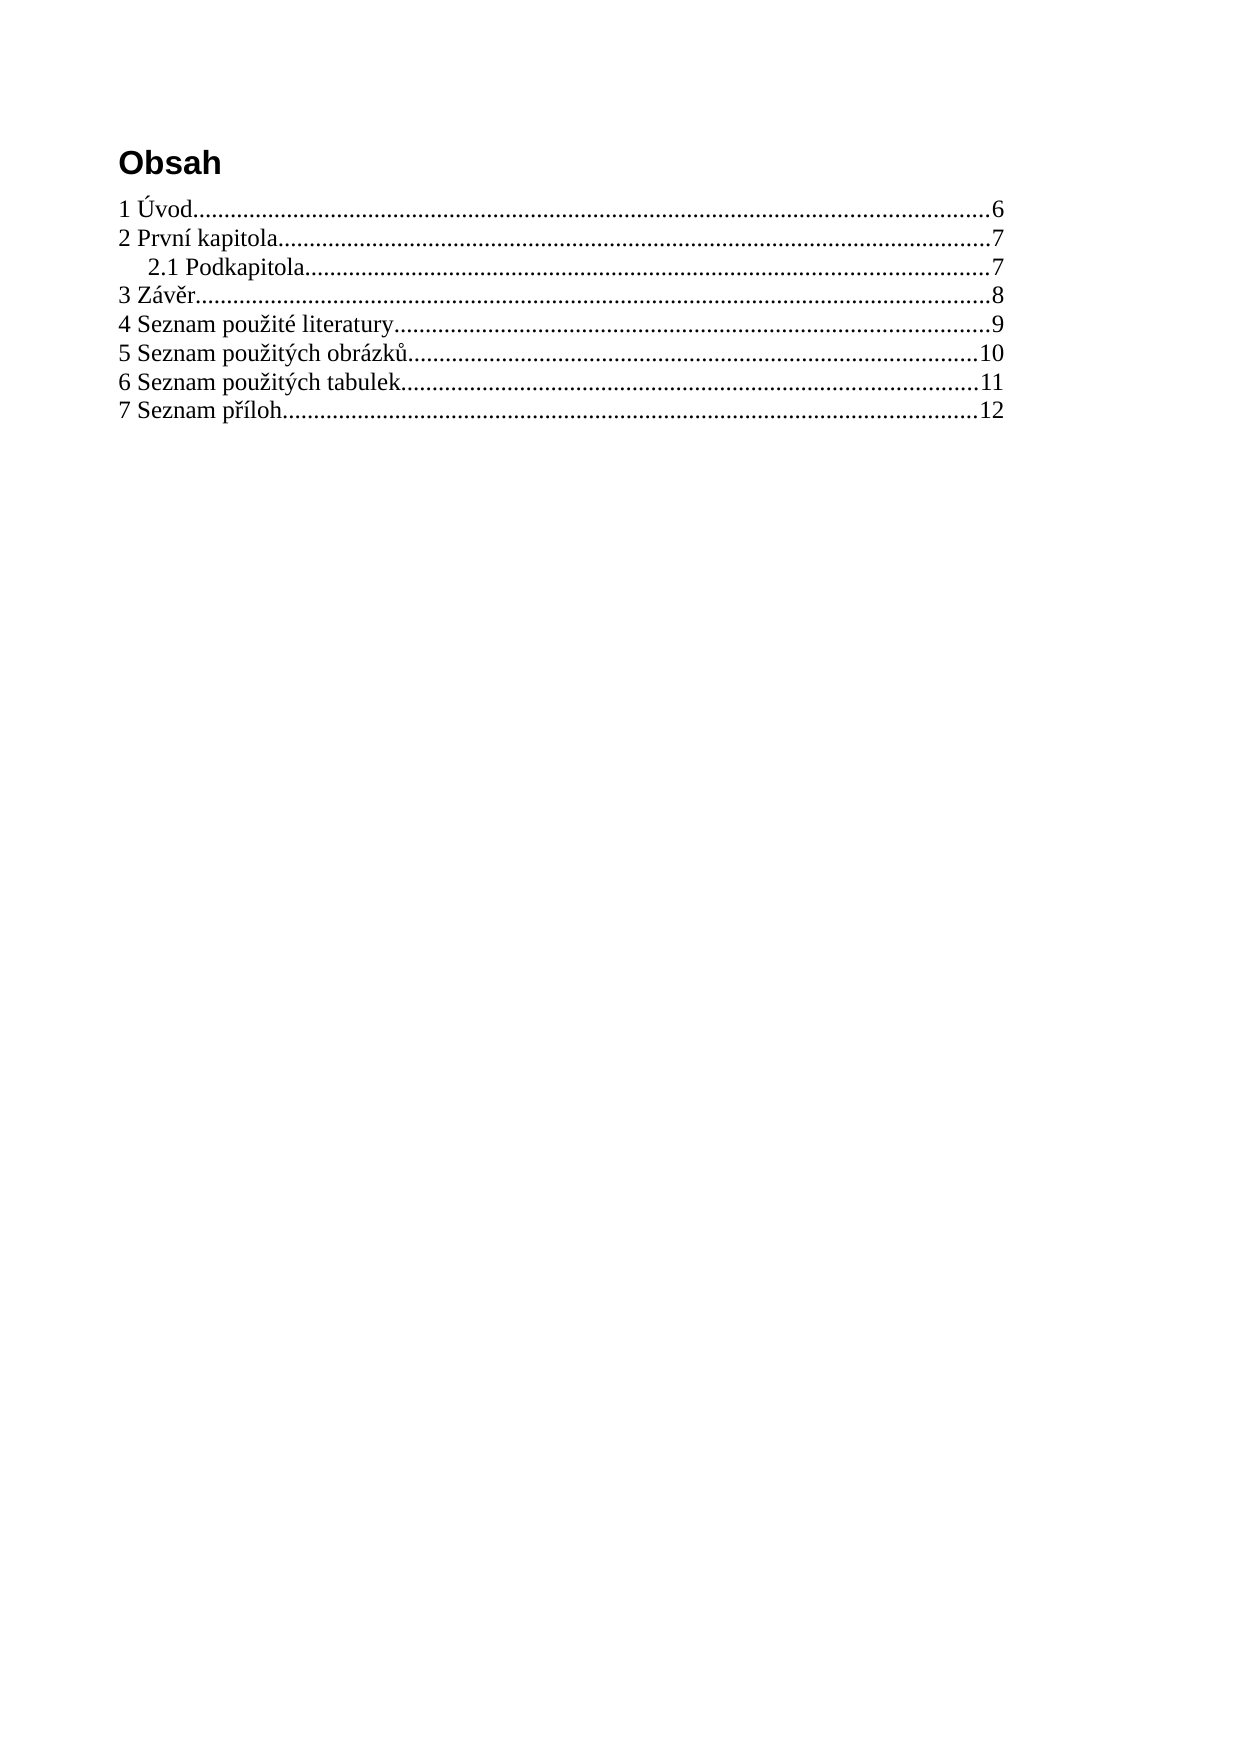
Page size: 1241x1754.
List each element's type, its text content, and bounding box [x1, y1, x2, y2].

text 3 Závěr 8 [118, 280, 1122, 309]
text 6 Seznam použitých tabulek 11 [118, 367, 1122, 395]
text 1 Úvod 6 [118, 194, 1122, 223]
text 5 Seznam použitých obrázků 10 [118, 338, 1122, 367]
text 4 Seznam použité literatury 9 [118, 309, 1122, 338]
text 7 Seznam příloh 12 [118, 395, 1122, 424]
subtitle Obsah [118, 143, 1122, 182]
text 2 První kapitola 7 [118, 223, 1122, 252]
text 2.1 Podkapitola 7 [148, 252, 1122, 280]
